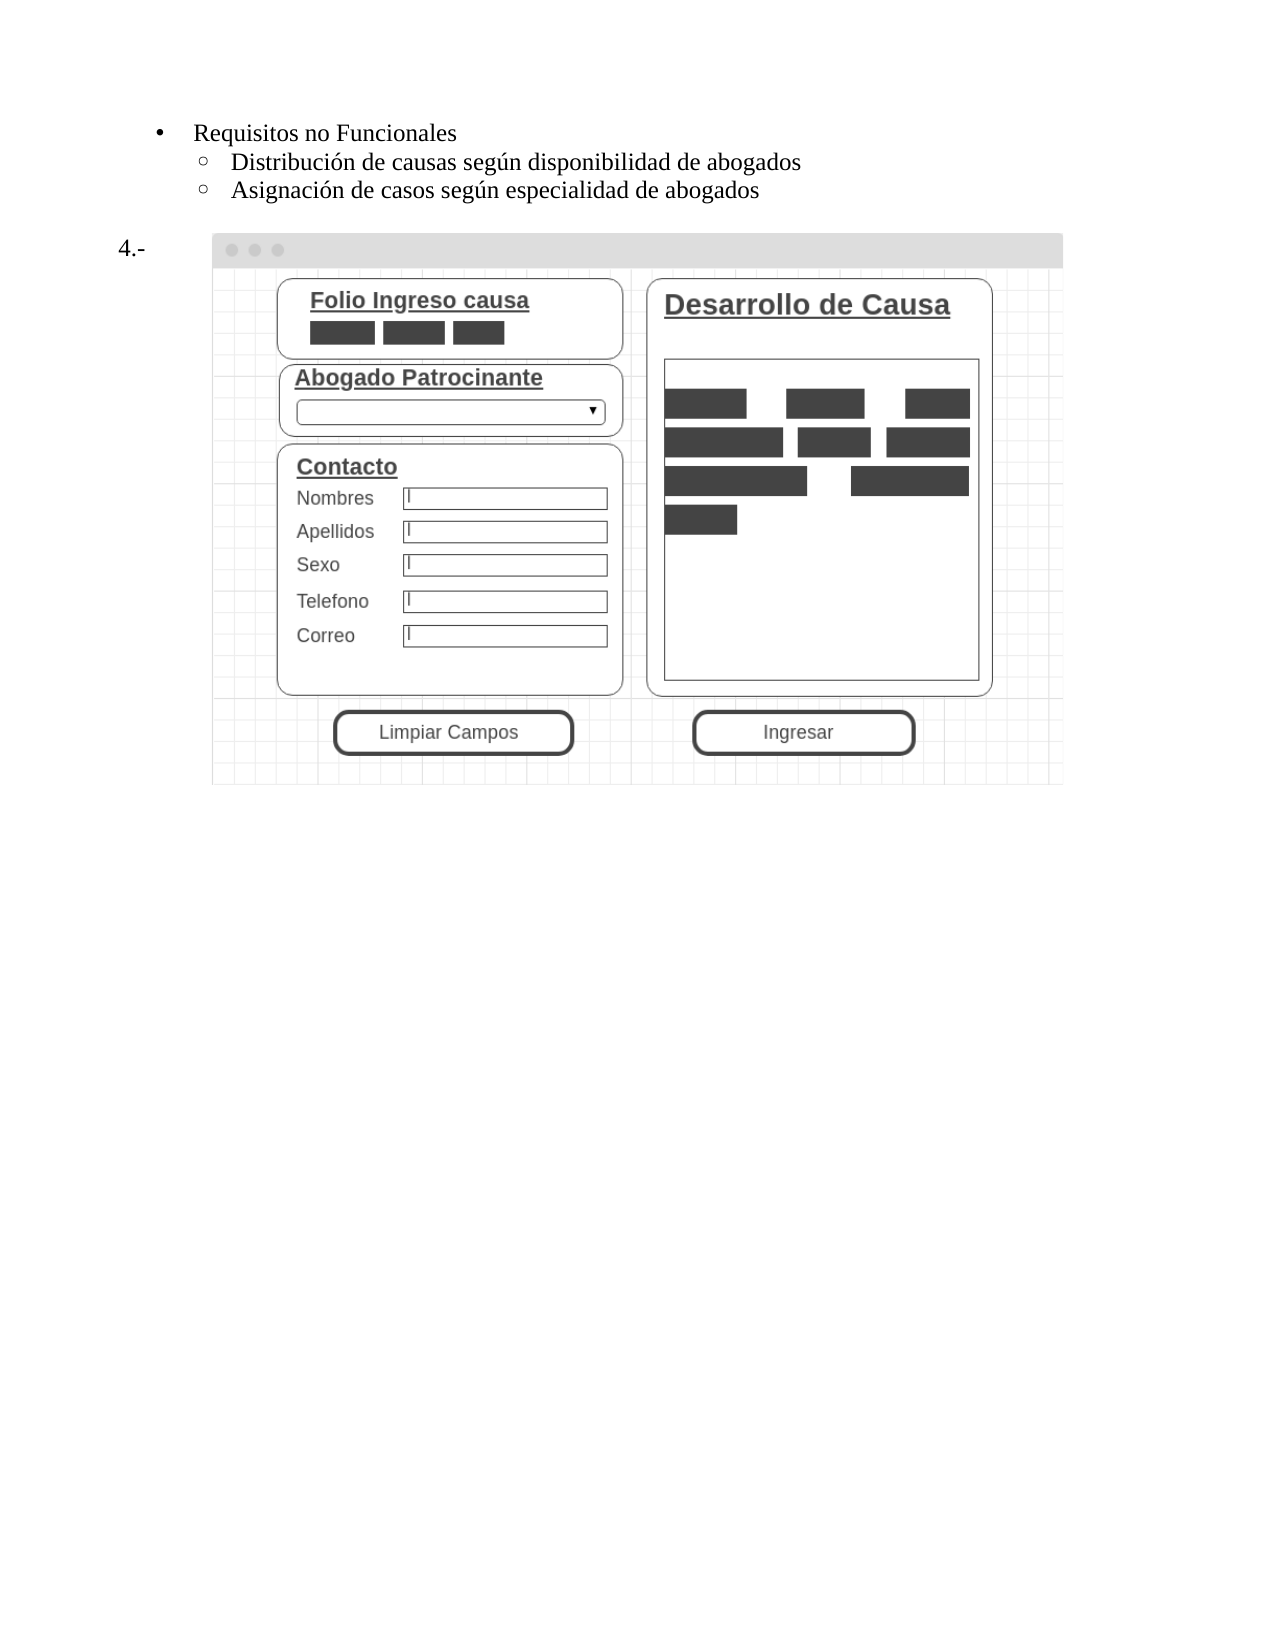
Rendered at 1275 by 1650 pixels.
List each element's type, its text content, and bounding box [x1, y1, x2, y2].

text 4.- [118, 233, 211, 262]
text [1064, 233, 1157, 262]
picture [211, 233, 1064, 785]
list Requisitos no Funcionales [156, 118, 1157, 147]
list Distribución de causas según disponibilidad de abogados [193, 147, 1157, 176]
list Asignación de casos según especialidad de abogados [193, 176, 1157, 204]
